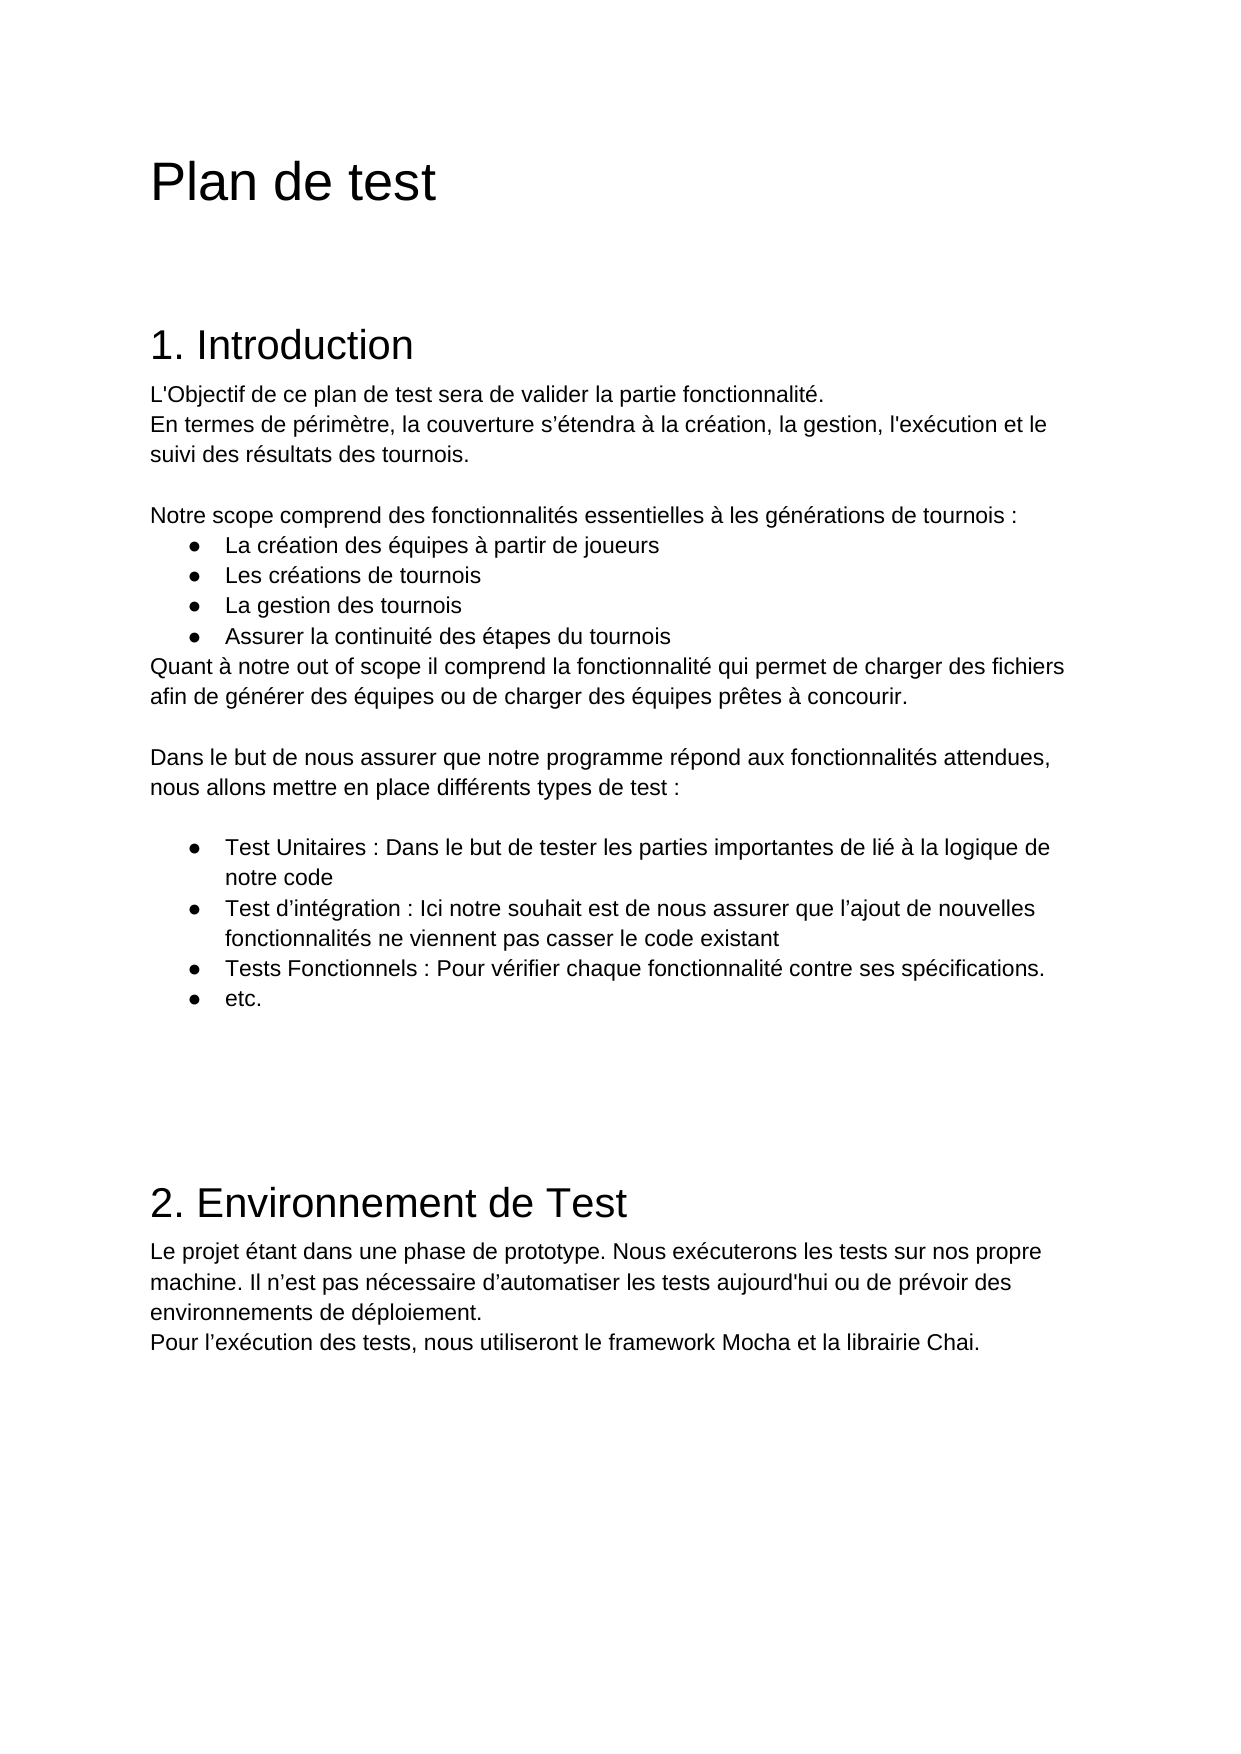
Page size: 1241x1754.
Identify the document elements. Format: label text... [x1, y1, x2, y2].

title Plan de test [150, 150, 1090, 212]
text Quant à notre out of scope il comprend la fonctionnalité qui permet de charger des fichiers afin de générer des équipes ou de charger des équipes prêtes à concourir. [150, 653, 1090, 709]
text En termes de périmètre, la couverture s’étendra à la création, la gestion, l'exécution et le suivi des résultats des tournois. [150, 411, 1090, 468]
list Test d’intégration : Ici notre souhait est de nous assurer que l’ajout de nouvelles fonctionnalités ne viennent pas casser le code existant [187, 894, 1090, 951]
text Dans le but de nous assurer que notre programme répond aux fonctionnalités attendues, nous allons mettre en place différents types de test : [150, 743, 1090, 800]
text Notre scope comprend des fonctionnalités essentielles à les générations de tournois : [150, 502, 1090, 528]
subtitle 1. Introduction [150, 321, 1090, 368]
list Test Unitaires : Dans le but de tester les parties importantes de lié à la logique de notre code [187, 834, 1090, 891]
subtitle 2. Environnement de Test [150, 1178, 1090, 1226]
list Assurer la continuité des étapes du tournois [187, 623, 1090, 649]
list Les créations de tournois [187, 562, 1090, 589]
text Le projet étant dans une phase de prototype. Nous exécuterons les tests sur nos propre machine. Il n’est pas nécessaire d’automatiser les tests aujourd'hui ou de prévoir des environnements de déploiement. Pour l’exécution des tests, nous utiliseront le framework Mocha et la librairie Chai. [150, 1238, 1090, 1355]
list La gestion des tournois [187, 592, 1090, 619]
list La création des équipes à partir de joueurs [187, 532, 1090, 558]
text L'Objectif de ce plan de test sera de valider la partie fonctionnalité. [150, 381, 1090, 407]
list Tests Fonctionnels : Pour vérifier chaque fonctionnalité contre ses spécifications. [187, 955, 1090, 981]
list etc. [187, 985, 1090, 1012]
